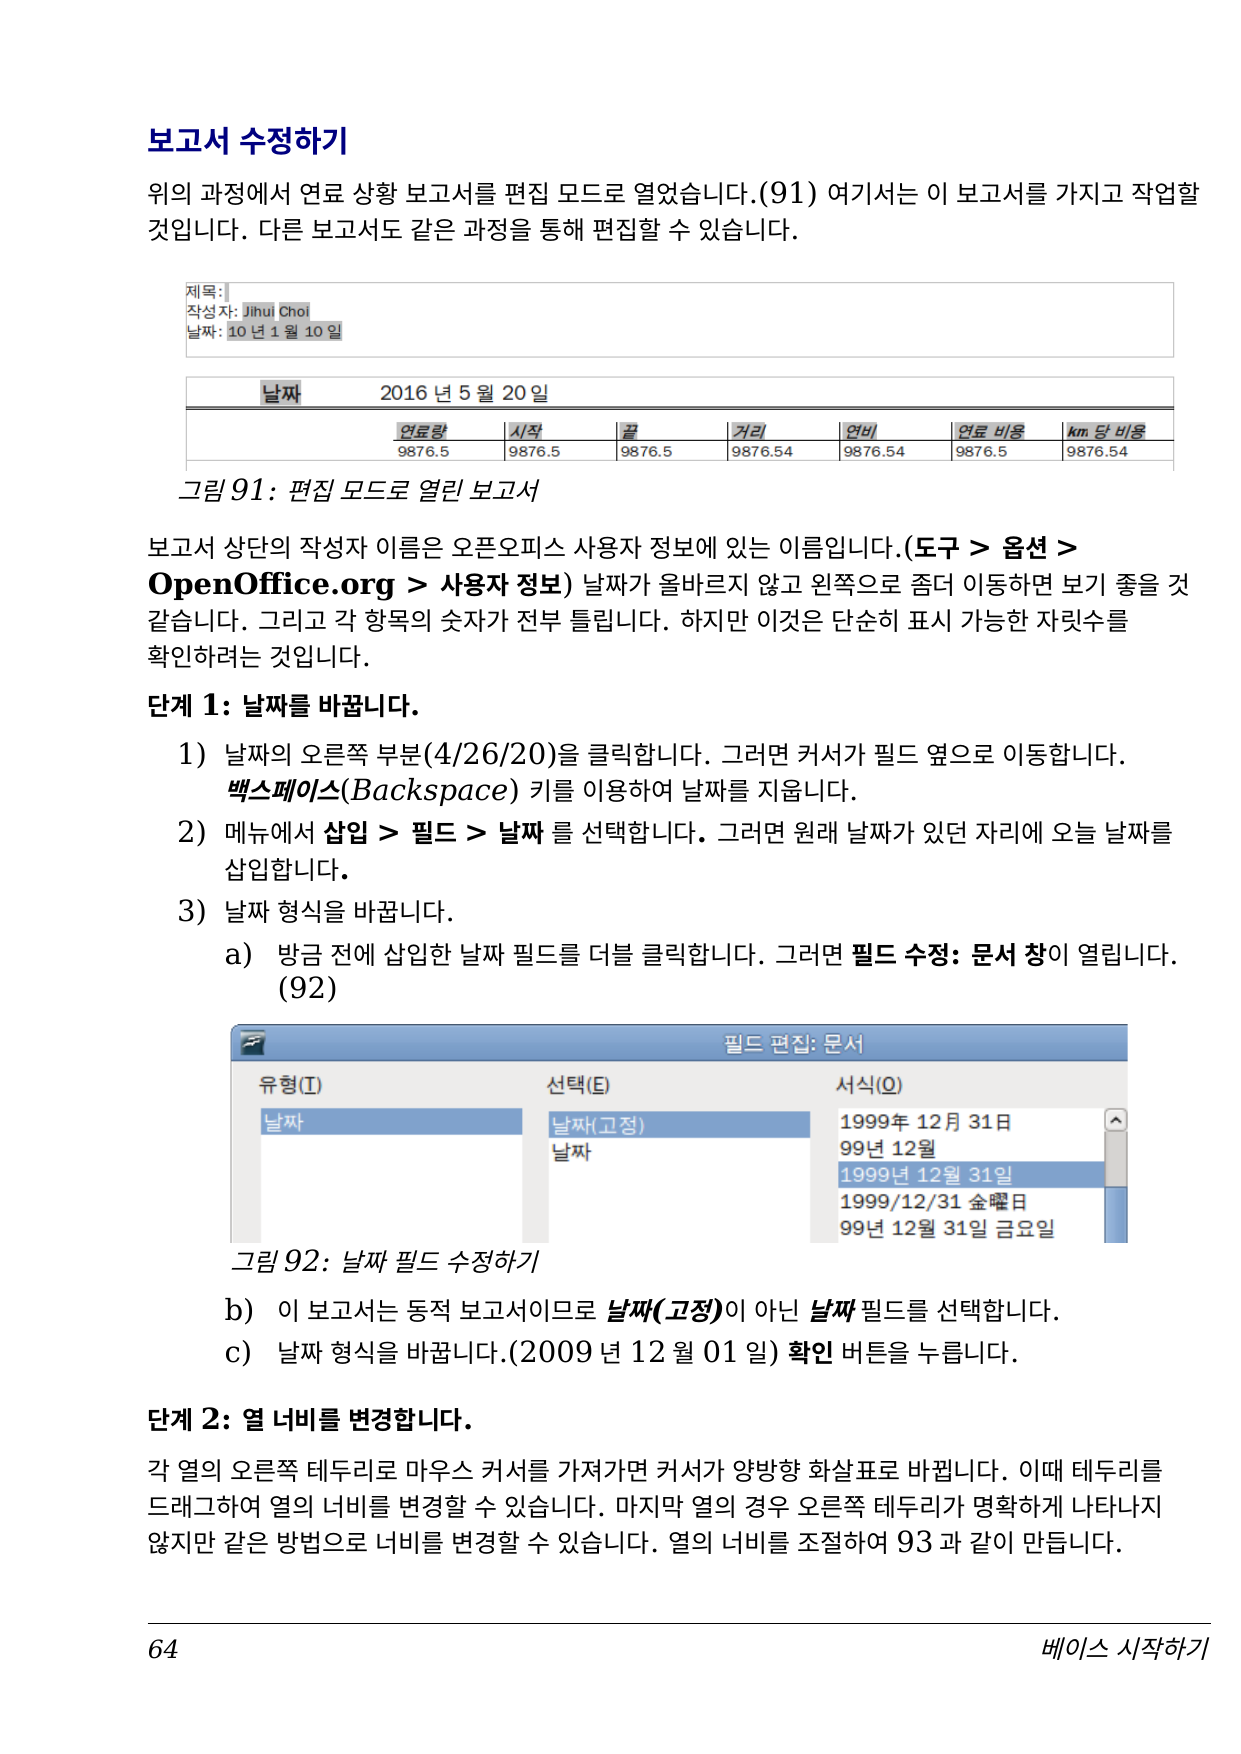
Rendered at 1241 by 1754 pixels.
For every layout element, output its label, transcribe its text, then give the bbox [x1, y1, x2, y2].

text 그림 91: 편집 모드로 열린 보고서 [177, 471, 1181, 507]
text 그림 92: 날짜 필드 수정하기 [230, 1243, 1128, 1279]
picture [230, 1024, 1128, 1243]
text 보고서 상단의 작성자 이름은 오픈오피스 사용자 정보에 있는 이름입니다.(도구 > 옵션 > OpenOffice.org > 사용자 정보) 날짜가 올바르지 않고 왼쪽으로 좀더 이동하면 보기 좋을 것 같습니다. 그리고 각 항목의 숫자가 전부 틀립니다. 하지만 이것은 단순히 표시 가능한 자릿수를 확인하려는 것입니다. [148, 529, 1211, 674]
list 날짜 형식을 바꿉니다.(2009년 12월 01일) 확인 버튼을 누릅니다. [224, 1334, 1211, 1370]
list 날짜의 오른쪽 부분(4/26/20)을 클릭합니다. 그러면 커서가 필드 옆으로 이동합니다. 백스페이스(Backspace) 키를 이용하여 날짜를 지웁니다. [207, 735, 1211, 808]
list 메뉴에서 삽입 > 필드 > 날짜 를 선택합니다. 그러면 원래 날짜가 있던 자리에 오늘 날짜를 삽입합니다. [207, 814, 1211, 886]
list 이 보고서는 동적 보고서이므로 날짜(고정)이 아닌 날짜 필드를 선택합니다. [224, 1291, 1211, 1328]
text 각 열의 오른쪽 테두리로 마우스 커서를 가져가면 커서가 양방향 화살표로 바뀝니다. 이때 테두리를 드래그하여 열의 너비를 변경할 수 있습니다. 마지막 열의 경우 오른쪽 테두리가 명확하게 나타나지 않지만 같은 방법으로 너비를 변경할 수 있습니다. 열의 너비를 조절하여 그림 93과 같이 만듭니다. [148, 1451, 1211, 1560]
text 단계 1: 날짜를 바꿉니다. [148, 686, 1211, 723]
subtitle 보고서 수정하기 [148, 118, 1211, 162]
picture [177, 271, 1182, 471]
list 방금 전에 삽입한 날짜 필드를 더블 클릭합니다. 그러면 필드 수정: 문서 창이 열립니다.(그림 92) [224, 935, 1211, 1005]
list 날짜 형식을 바꿉니다. [207, 893, 1211, 929]
text 단계 2: 열 너비를 변경합니다. [148, 1400, 1211, 1436]
text 위의 과정에서 연료 상황 보고서를 편집 모드로 열었습니다.(그림 91) 여기서는 이 보고서를 가지고 작업할 것입니다. 다른 보고서도 같은 과정을 통해 편집할 수 있습니다. [148, 174, 1211, 247]
